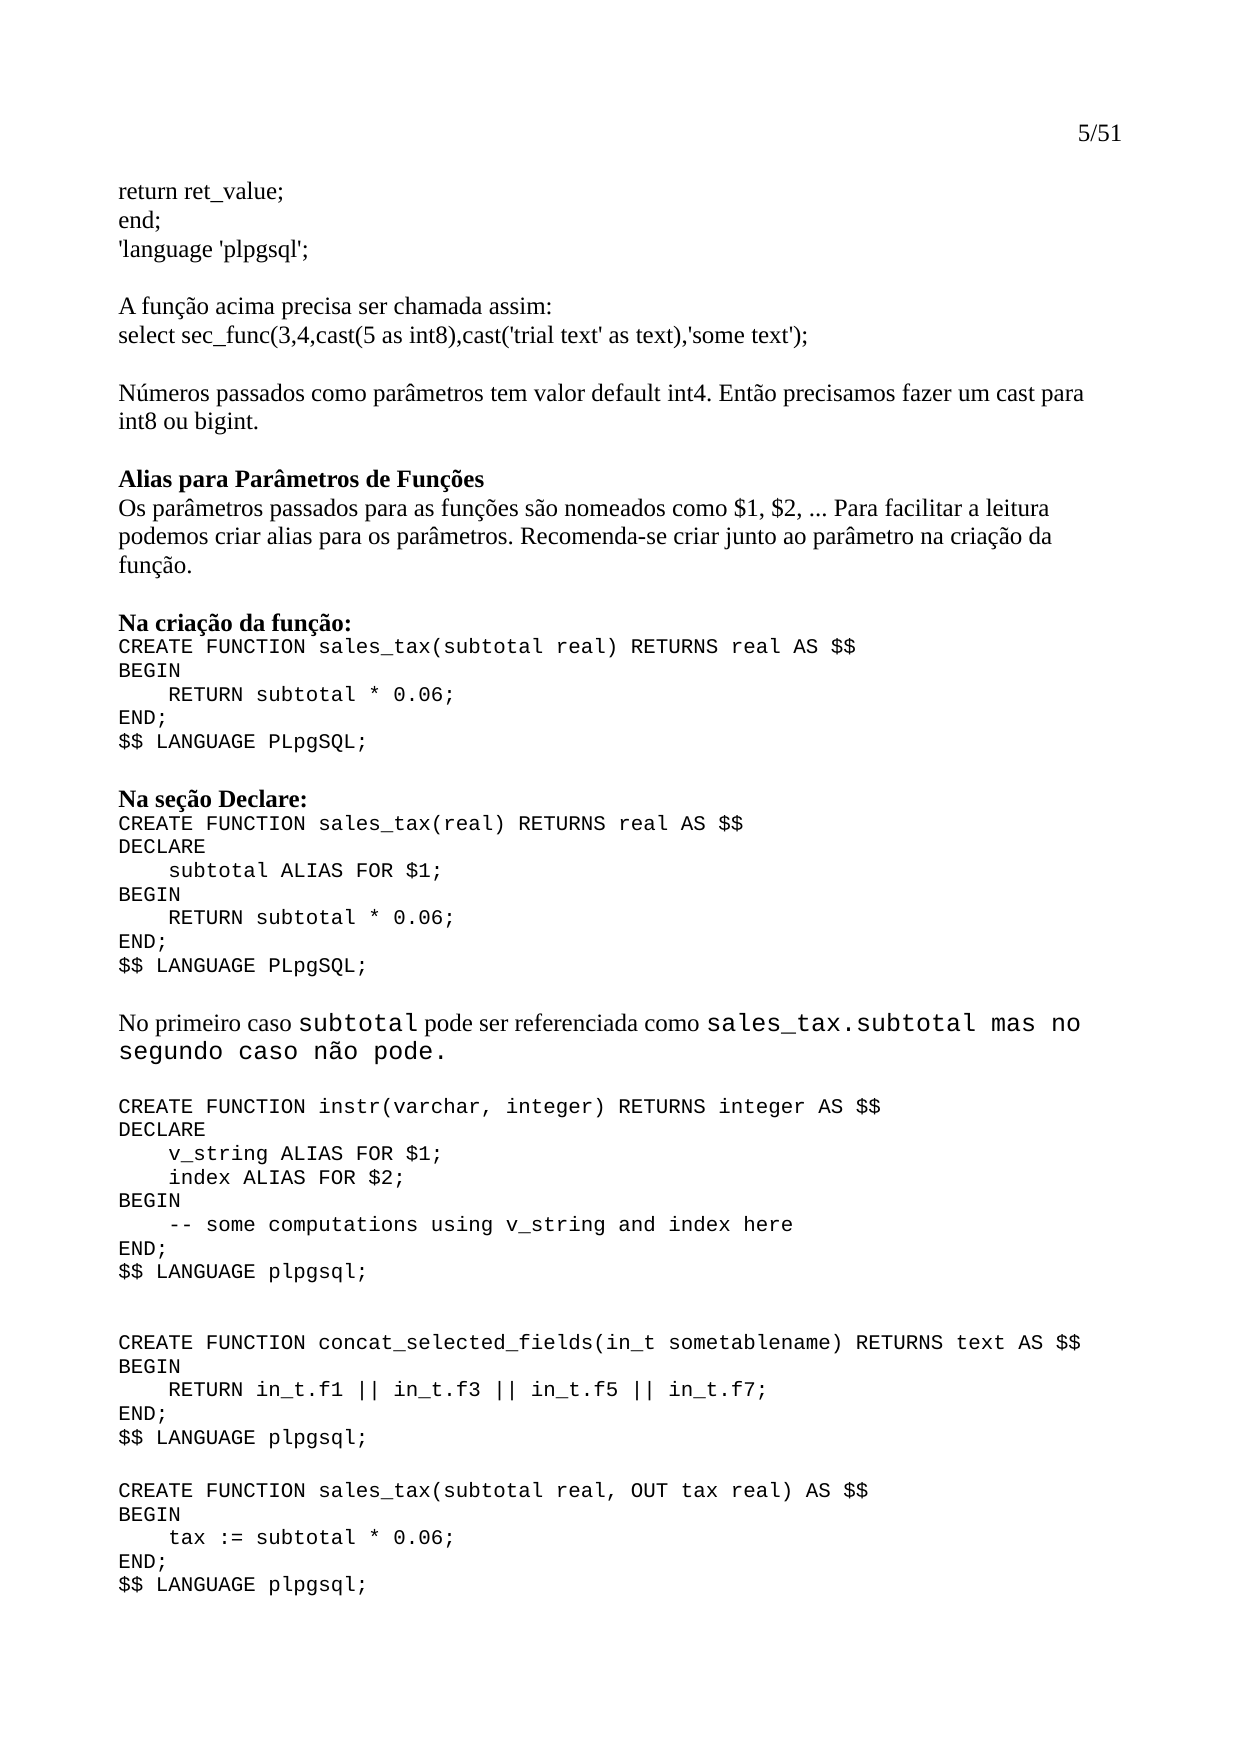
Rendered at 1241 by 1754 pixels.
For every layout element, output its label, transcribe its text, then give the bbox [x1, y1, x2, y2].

text subtotal ALIAS FOR $1; [118, 860, 1122, 884]
text v_string ALIAS FOR $1; [118, 1143, 1122, 1167]
text CREATE FUNCTION instr(varchar, integer) RETURNS integer AS $$ [118, 1096, 1122, 1119]
text Na seção Declare: [118, 784, 1122, 813]
text CREATE FUNCTION concat_selected_fields(in_t sometablename) RETURNS text AS $$ [118, 1332, 1122, 1356]
text Alias para Parâmetros de Funções [118, 464, 1122, 493]
text END; [118, 931, 1122, 955]
text tax := subtotal * 0.06; [118, 1527, 1122, 1551]
text CREATE FUNCTION sales_tax(subtotal real) RETURNS real AS $$ [118, 636, 1122, 660]
text BEGIN [118, 1190, 1122, 1214]
text $$ LANGUAGE plpgsql; [118, 1261, 1122, 1285]
text BEGIN [118, 884, 1122, 907]
text A função acima precisa ser chamada assim: [118, 291, 1122, 320]
text -- some computations using v_string and index here [118, 1214, 1122, 1238]
text RETURN subtotal * 0.06; [118, 684, 1122, 707]
text BEGIN [118, 1356, 1122, 1379]
text BEGIN [118, 660, 1122, 684]
text index ALIAS FOR $2; [118, 1167, 1122, 1190]
text END; [118, 1551, 1122, 1574]
text CREATE FUNCTION sales_tax(real) RETURNS real AS $$ [118, 813, 1122, 836]
text END; [118, 707, 1122, 731]
text return ret_value; end; 'language 'plpgsql'; [118, 176, 1122, 263]
text RETURN subtotal * 0.06; [118, 907, 1122, 931]
text $$ LANGUAGE plpgsql; [118, 1427, 1122, 1450]
text $$ LANGUAGE plpgsql; [118, 1574, 1122, 1598]
text END; [118, 1238, 1122, 1261]
text Os parâmetros passados para as funções são nomeados como $1, $2, ... Para facilitar a leitura podemos criar alias para os parâmetros. Recomenda-se criar junto ao parâmetro na criação da função. [118, 493, 1122, 579]
text DECLARE [118, 836, 1122, 860]
text $$ LANGUAGE PLpgSQL; [118, 731, 1122, 754]
text Na criação da função: [118, 608, 1122, 636]
text Números passados como parâmetros tem valor default int4. Então precisamos fazer um cast para int8 ou bigint. [118, 378, 1122, 435]
text $$ LANGUAGE PLpgSQL; [118, 955, 1122, 978]
text DECLARE [118, 1119, 1122, 1143]
text select sec_func(3,4,cast(5 as int8),cast('trial text' as text),'some text'); [118, 320, 1122, 349]
text RETURN in_t.f1 || in_t.f3 || in_t.f5 || in_t.f7; [118, 1379, 1122, 1403]
text No primeiro caso subtotal pode ser referenciada como sales_tax.subtotal mas no segundo caso não pode. [118, 1008, 1122, 1067]
text CREATE FUNCTION sales_tax(subtotal real, OUT tax real) AS $$ [118, 1480, 1122, 1503]
text BEGIN [118, 1503, 1122, 1527]
text END; [118, 1403, 1122, 1427]
